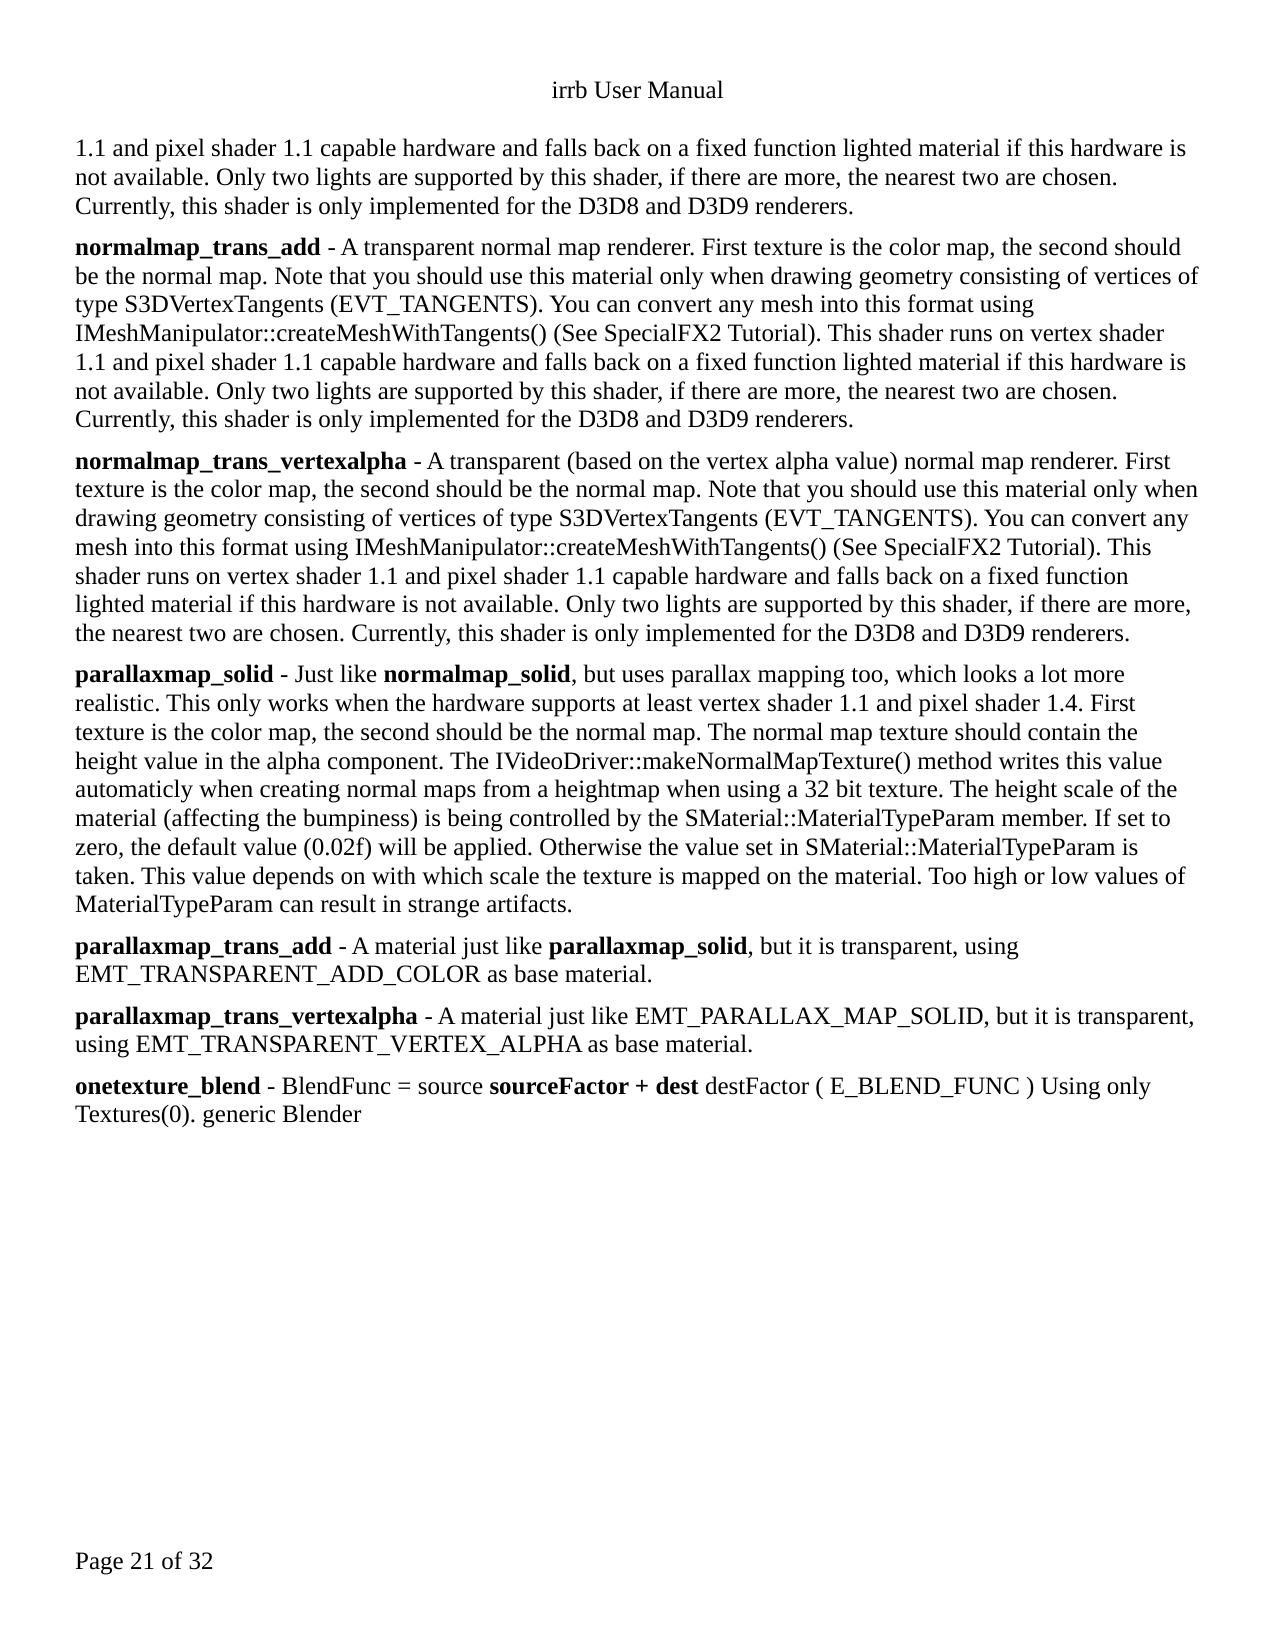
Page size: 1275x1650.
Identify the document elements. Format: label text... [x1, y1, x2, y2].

text parallaxmap_trans_add - A material just like parallaxmap_solid, but it is transparent, using EMT_TRANSPARENT_ADD_COLOR as base material. [75, 931, 1200, 988]
text normalmap_trans_add - A transparent normal map renderer. First texture is the color map, the second should be the normal map. Note that you should use this material only when drawing geometry consisting of vertices of type S3DVertexTangents (EVT_TANGENTS). You can convert any mesh into this format using IMeshManipulator::createMeshWithTangents() (See SpecialFX2 Tutorial). This shader runs on vertex shader 1.1 and pixel shader 1.1 capable hardware and falls back on a fixed function lighted material if this hardware is not available. Only two lights are supported by this shader, if there are more, the nearest two are chosen. Currently, this shader is only implemented for the D3D8 and D3D9 renderers. [75, 232, 1200, 433]
text normalmap_trans_vertexalpha - A transparent (based on the vertex alpha value) normal map renderer. First texture is the color map, the second should be the normal map. Note that you should use this material only when drawing geometry consisting of vertices of type S3DVertexTangents (EVT_TANGENTS). You can convert any mesh into this format using IMeshManipulator::createMeshWithTangents() (See SpecialFX2 Tutorial). This shader runs on vertex shader 1.1 and pixel shader 1.1 capable hardware and falls back on a fixed function lighted material if this hardware is not available. Only two lights are supported by this shader, if there are more, the nearest two are chosen. Currently, this shader is only implemented for the D3D8 and D3D9 renderers. [75, 446, 1200, 647]
text parallaxmap_trans_vertexalpha - A material just like EMT_PARALLAX_MAP_SOLID, but it is transparent, using EMT_TRANSPARENT_VERTEX_ALPHA as base material. [75, 1001, 1200, 1058]
text parallaxmap_solid - Just like normalmap_solid, but uses parallax mapping too, which looks a lot more realistic. This only works when the hardware supports at least vertex shader 1.1 and pixel shader 1.4. First texture is the color map, the second should be the normal map. The normal map texture should contain the height value in the alpha component. The IVideoDriver::makeNormalMapTexture() method writes this value automaticly when creating normal maps from a heightmap when using a 32 bit texture. The height scale of the material (affecting the bumpiness) is being controlled by the SMaterial::MaterialTypeParam member. If set to zero, the default value (0.02f) will be applied. Otherwise the value set in SMaterial::MaterialTypeParam is taken. This value depends on with which scale the texture is mapped on the material. Too high or low values of MaterialTypeParam can result in strange artifacts. [75, 659, 1200, 918]
text onetexture_blend - BlendFunc = source sourceFactor + dest destFactor ( E_BLEND_FUNC ) Using only Textures(0). generic Blender [75, 1071, 1200, 1128]
text 1.1 and pixel shader 1.1 capable hardware and falls back on a fixed function lighted material if this hardware is not available. Only two lights are supported by this shader, if there are more, the nearest two are chosen. Currently, this shader is only implemented for the D3D8 and D3D9 renderers. [75, 133, 1200, 219]
